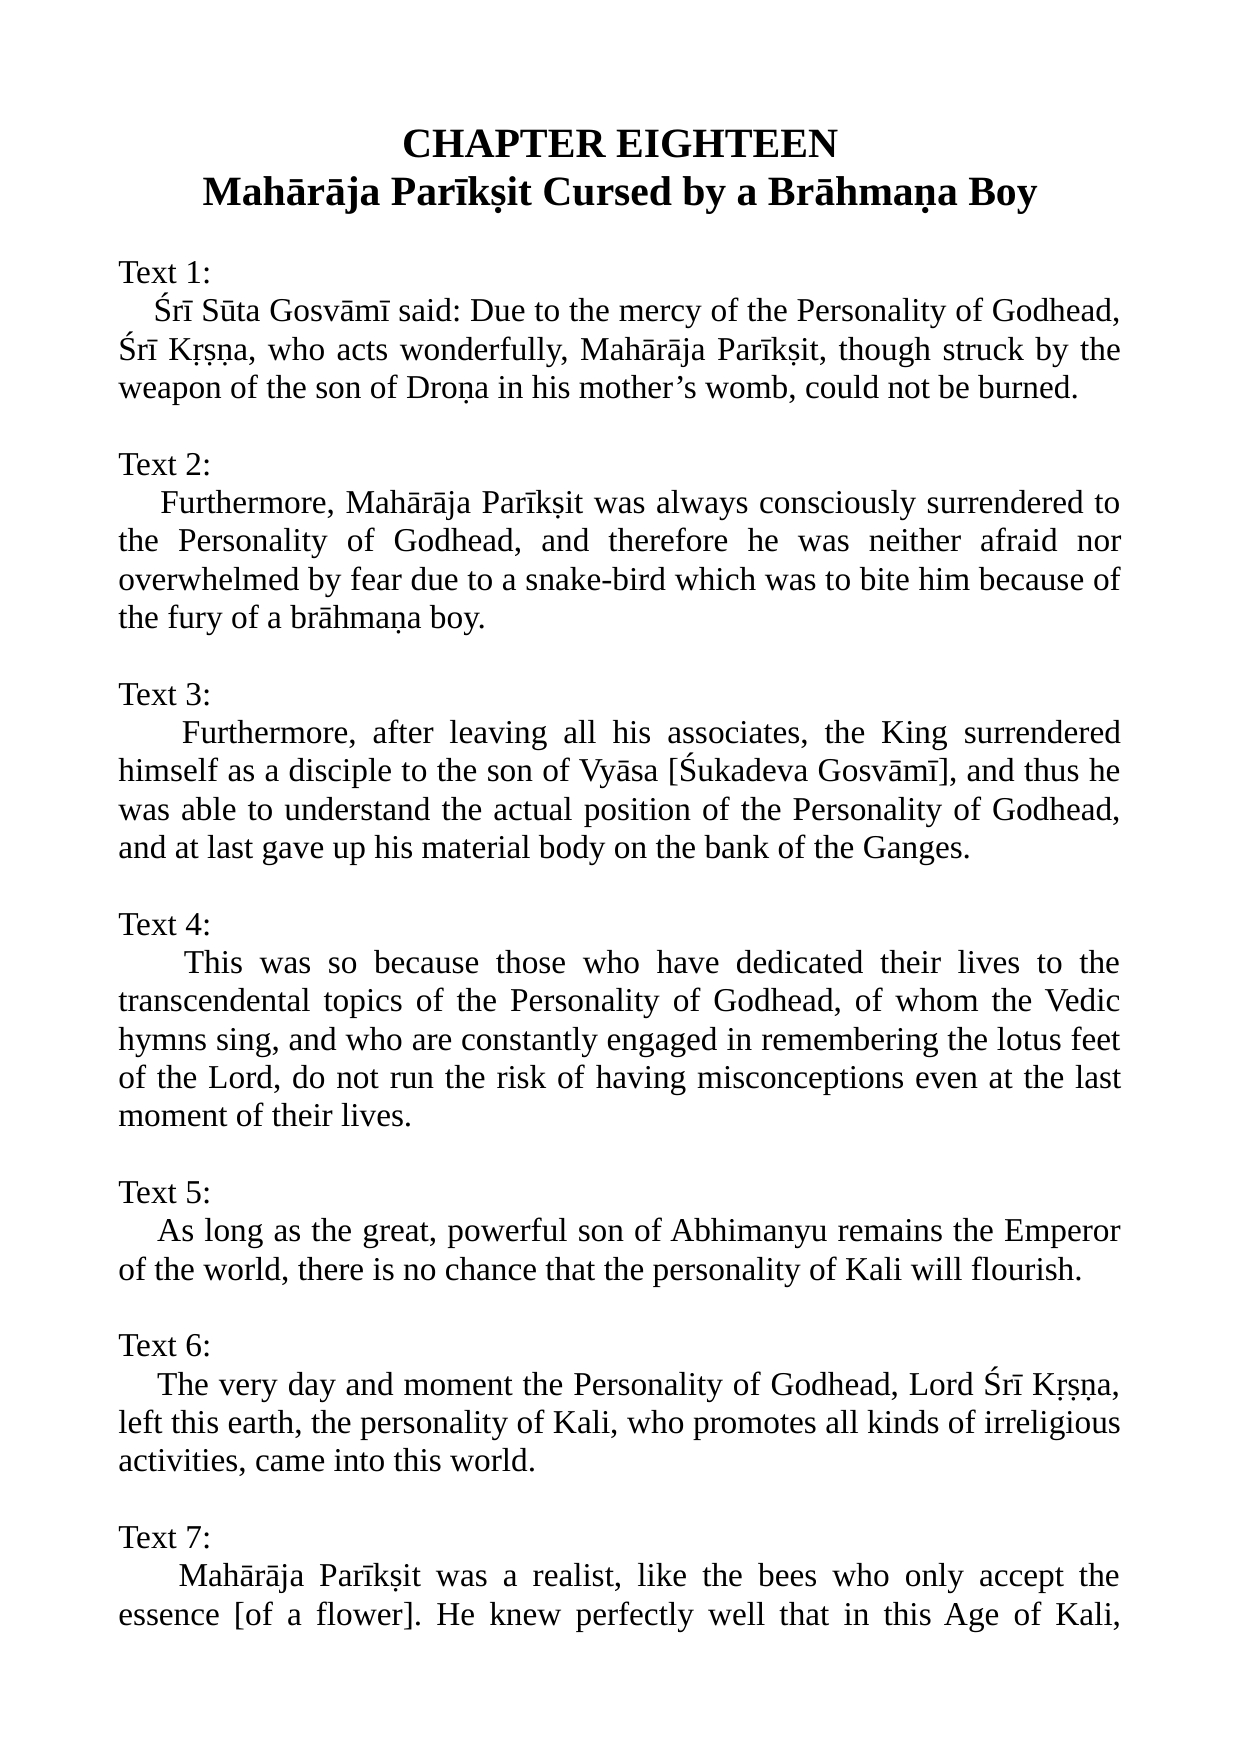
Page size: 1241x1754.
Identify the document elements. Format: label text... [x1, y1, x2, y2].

text Mahārāja Parīkṣit was a realist, like the bees who only accept the essence [of a flower]. He knew perfectly well that in this Age of Kali, [118, 1556, 1122, 1632]
text Furthermore, Mahārāja Parīkṣit was always consciously surrendered to the Personality of Godhead, and therefore he was neither afraid nor overwhelmed by fear due to a snake-bird which was to bite him because of the fury of a brāhmaṇa boy. [118, 482, 1122, 636]
text As long as the great, powerful son of Abhimanyu remains the Emperor of the world, there is no chance that the personality of Kali will flourish. [118, 1211, 1122, 1287]
text The very day and moment the Personality of Godhead, Lord Śrī Kṛṣṇa, left this earth, the personality of Kali, who promotes all kinds of irreligious activities, came into this world. [118, 1364, 1122, 1479]
text Text 4: [118, 904, 1122, 942]
text This was so because those who have dedicated their lives to the transcendental topics of the Personality of Godhead, of whom the Vedic hymns sing, and who are constantly engaged in remembering the lotus feet of the Lord, do not run the risk of having misconceptions even at the last moment of their lives. [118, 942, 1122, 1134]
text Text 2: [118, 444, 1122, 482]
text Text 5: [118, 1172, 1122, 1211]
text CHAPTER EIGHTEEN [118, 118, 1122, 166]
text Text 6: [118, 1326, 1122, 1364]
text Text 7: [118, 1517, 1122, 1556]
text Mahārāja Parīkṣit Cursed by a Brāhmaṇa Boy [118, 166, 1122, 214]
text Śrī Sūta Gosvāmī said: Due to the mercy of the Personality of Godhead, Śrī Kṛṣṇa, who acts wonderfully, Mahārāja Parīkṣit, though struck by the weapon of the son of Droṇa in his mother’s womb, could not be burned. [118, 291, 1122, 406]
text Text 3: [118, 674, 1122, 712]
text Text 1: [118, 252, 1122, 291]
text Furthermore, after leaving all his associates, the King surrendered himself as a disciple to the son of Vyāsa [Śukadeva Gosvāmī], and thus he was able to understand the actual position of the Personality of Godhead, and at last gave up his material body on the bank of the Ganges. [118, 712, 1122, 866]
